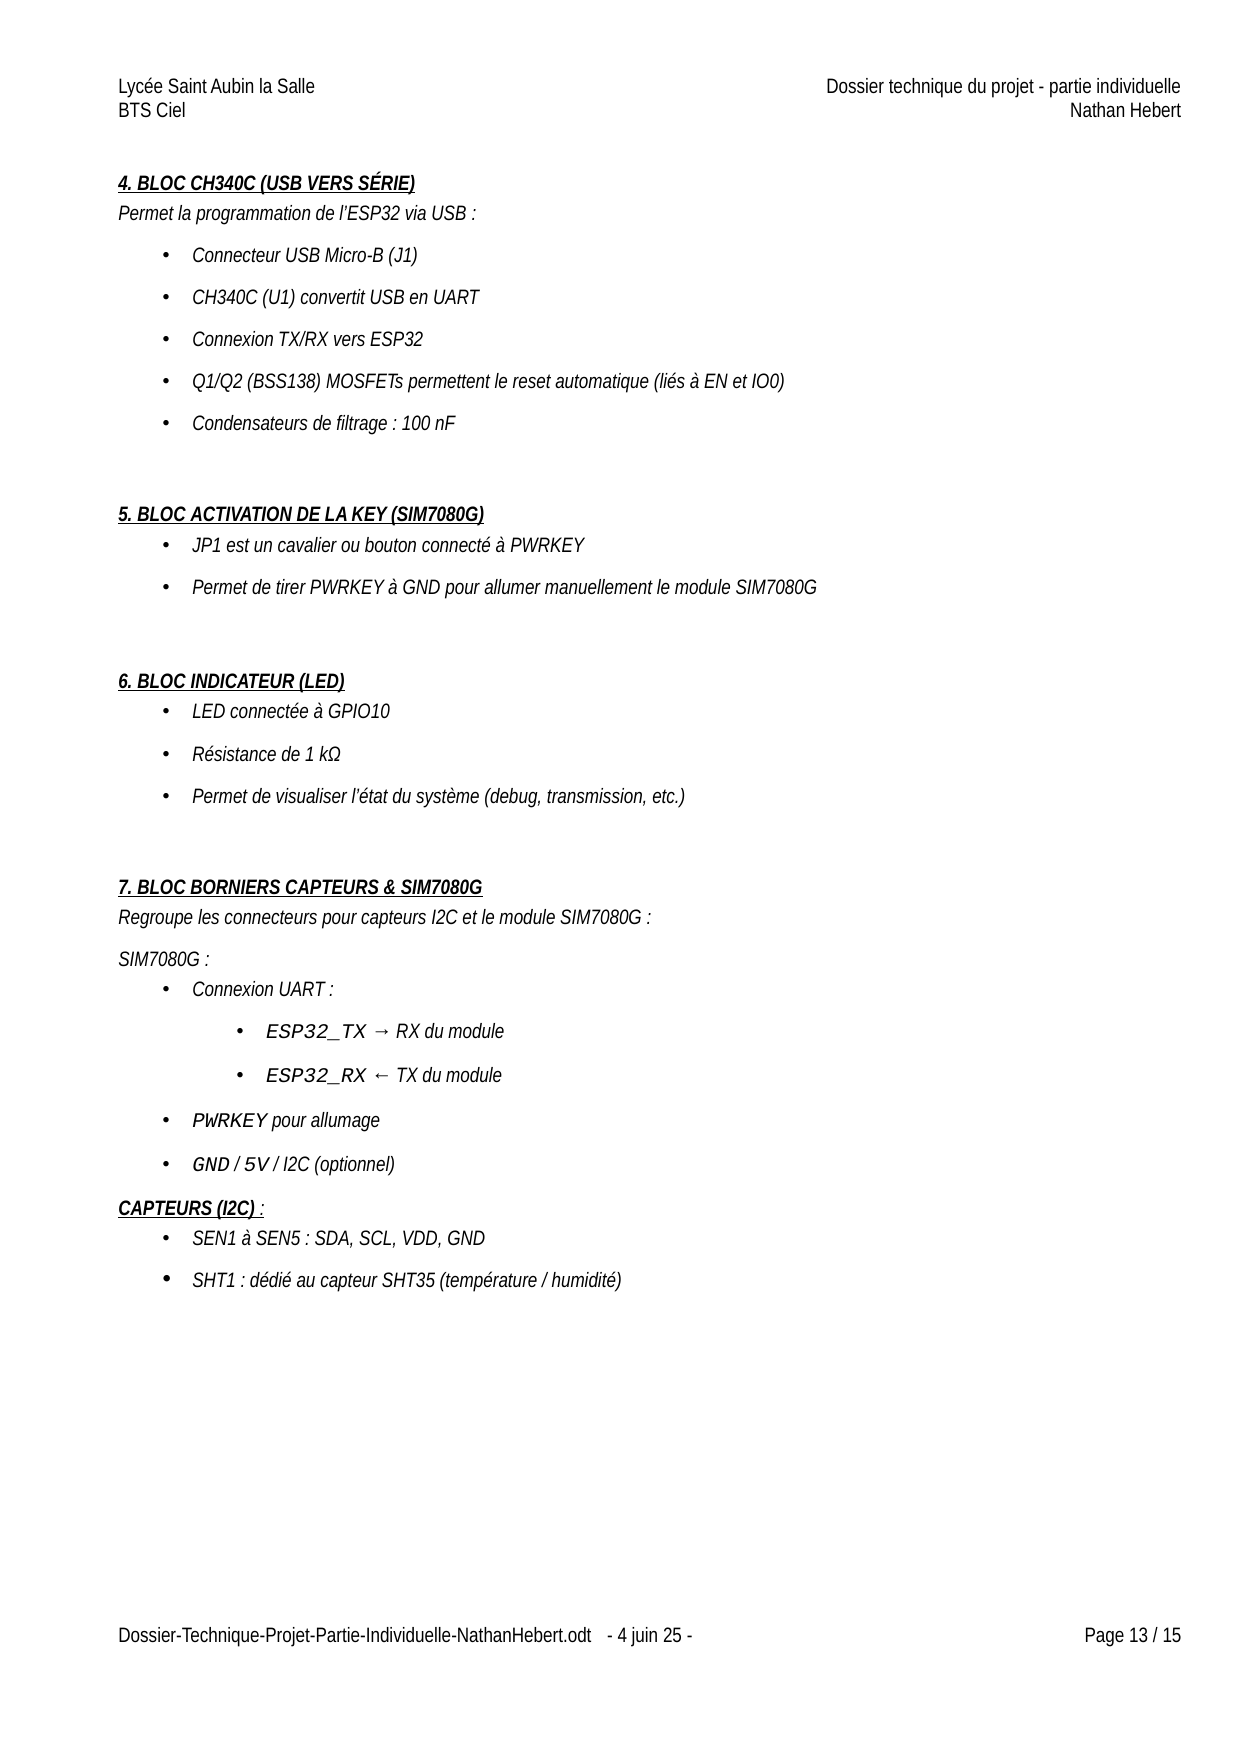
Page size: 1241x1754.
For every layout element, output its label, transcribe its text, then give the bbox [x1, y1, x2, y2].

list GND / 5V / I2C (optionnel) [162, 1152, 1181, 1177]
list LED connectée à GPIO10 [162, 699, 1181, 723]
list SEN1 à SEN5 : SDA, SCL, VDD, GND [162, 1226, 1181, 1250]
list ESP32_TX → RX du module [236, 1019, 1181, 1045]
list JP1 est un cavalier ou bouton connecté à PWRKEY [162, 533, 1181, 557]
list Connexion UART : [162, 977, 1181, 1001]
list Connexion TX/RX vers ESP32 [162, 327, 1181, 351]
list SHT1 : dédié au capteur SHT35 (température / humidité) [162, 1268, 1181, 1293]
list Permet de visualiser l’état du système (debug, transmission, etc.) [162, 784, 1181, 808]
list Résistance de 1 kΩ [162, 742, 1181, 766]
text Regroupe les connecteurs pour capteurs I2C et le module SIM7080G : [118, 905, 1181, 929]
list PWRKEY pour allumage [162, 1108, 1181, 1133]
subtitle SIM7080G : [118, 947, 1181, 971]
subtitle 4. Bloc CH340C (USB vers Série) [118, 171, 1181, 195]
subtitle 7. Bloc Borniers Capteurs & SIM7080G [118, 875, 1181, 899]
list CH340C (U1) convertit USB en UART [162, 285, 1181, 309]
subtitle 5. Bloc Activation de la KEY (SIM7080G) [118, 502, 1181, 526]
list Connecteur USB Micro-B (J1) [162, 243, 1181, 267]
list ESP32_RX ← TX du module [236, 1063, 1181, 1089]
list Q1/Q2 (BSS138) MOSFETs permettent le reset automatique (liés à EN et IO0) [162, 369, 1181, 393]
subtitle 6. Bloc Indicateur (LED) [118, 669, 1181, 693]
list Permet de tirer PWRKEY à GND pour allumer manuellement le module SIM7080G [162, 575, 1181, 599]
subtitle Capteurs (I2C) : [118, 1196, 1181, 1220]
list Condensateurs de filtrage : 100 nF [162, 411, 1181, 435]
text Permet la programmation de l’ESP32 via USB : [118, 201, 1181, 225]
